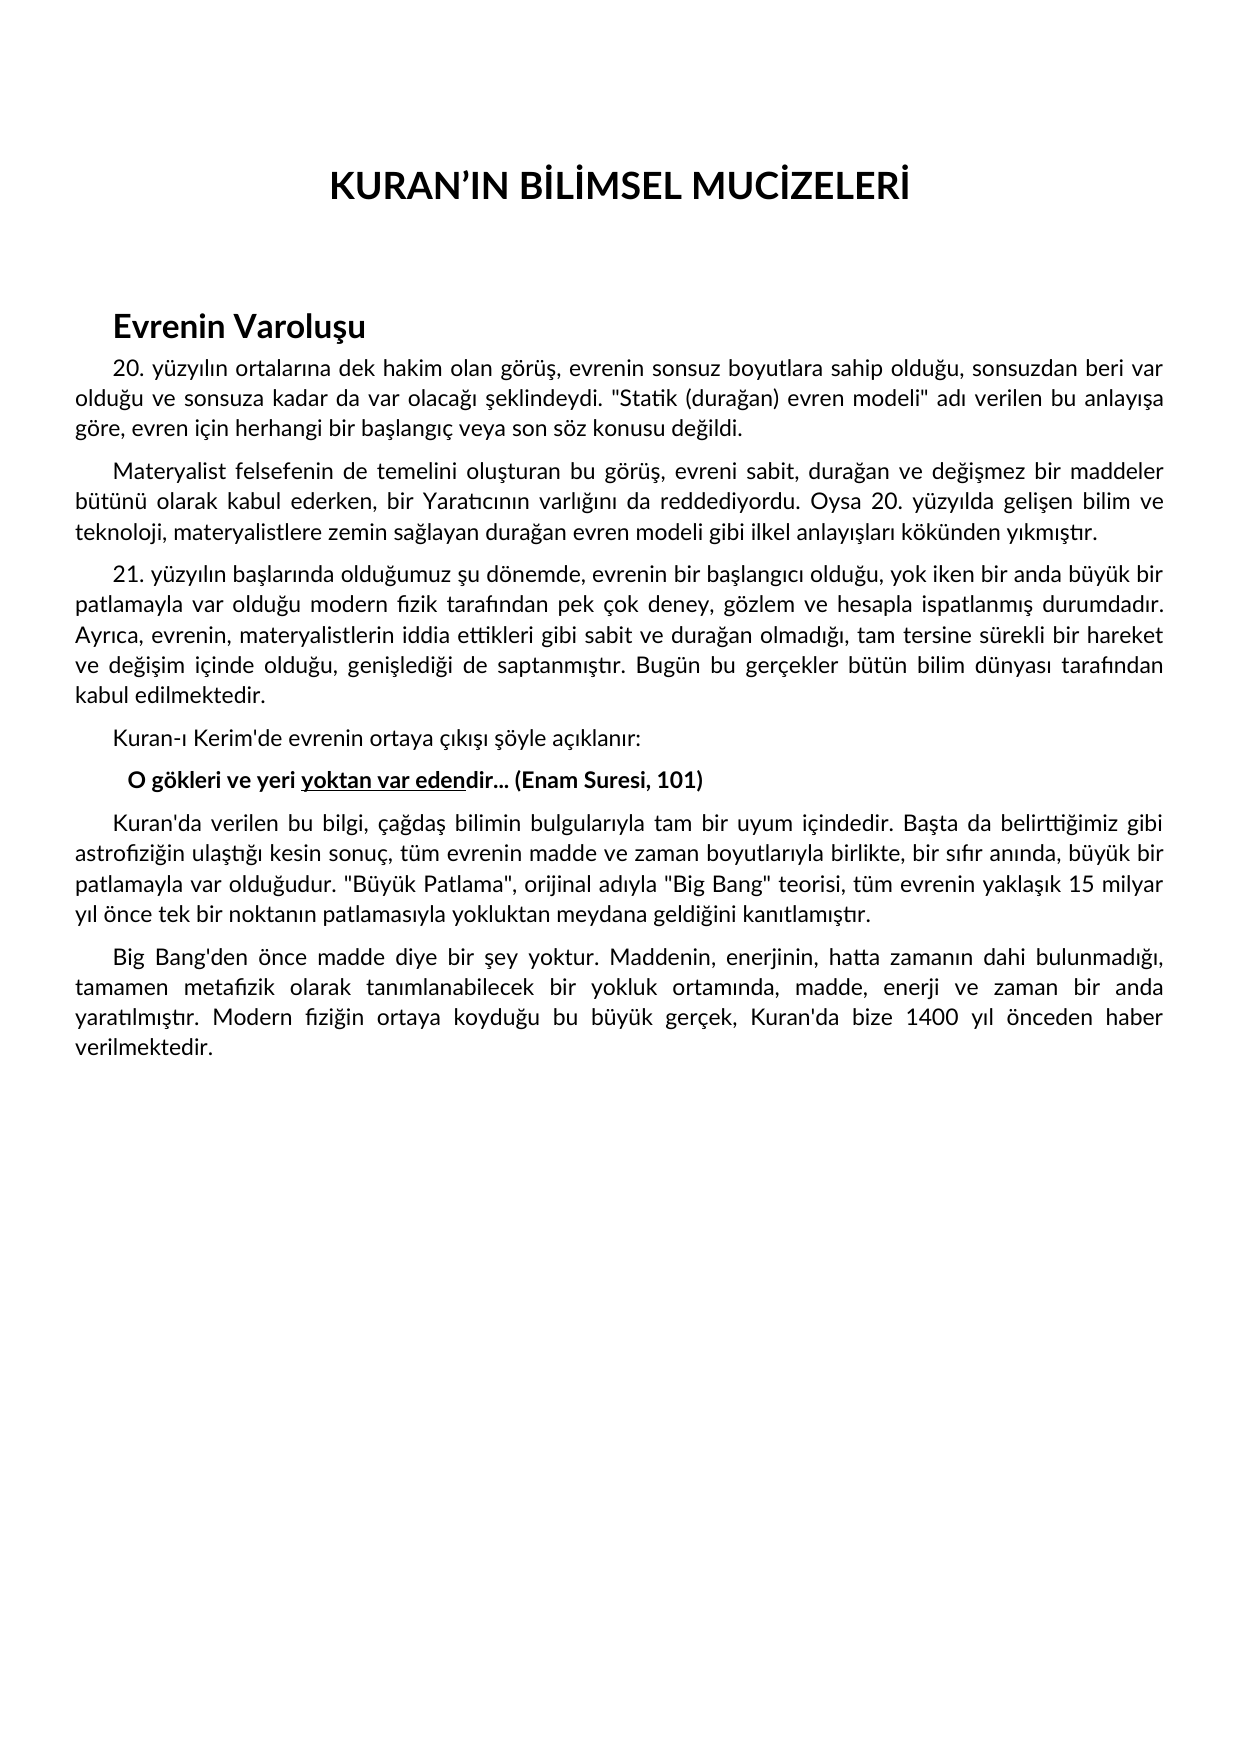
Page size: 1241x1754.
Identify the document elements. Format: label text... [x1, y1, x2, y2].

text 21. yüzyılın başlarında olduğumuz şu dönemde, evrenin bir başlangıcı olduğu, yok iken bir anda büyük bir patlamayla var olduğu modern fizik tarafından pek çok deney, gözlem ve hesapla ispatlanmış durumdadır. Ayrıca, evrenin, materyalistlerin iddia ettikleri gibi sabit ve durağan olmadığı, tam tersine sürekli bir hareket ve değişim içinde olduğu, genişlediği de saptanmıştır. Bugün bu gerçekler bütün bilim dünyası tarafından kabul edilmektedir. [75, 560, 1165, 708]
subtitle KURAN’IN BİLİMSEL MUCİZELERİ [75, 162, 1165, 207]
text Kuran-ı Kerim'de evrenin ortaya çıkışı şöyle açıklanır: [75, 723, 1165, 751]
text Kuran'da verilen bu bilgi, çağdaş bilimin bulgularıyla tam bir uyum içindedir. Başta da belirttiğimiz gibi astrofiziğin ulaştığı kesin sonuç, tüm evrenin madde ve zaman boyutlarıyla birlikte, bir sıfır anında, büyük bir patlamayla var olduğudur. "Büyük Patlama", orijinal adıyla "Big Bang" teorisi, tüm evrenin yaklaşık 15 milyar yıl önce tek bir noktanın patlamasıyla yokluktan meydana geldiğini kanıtlamıştır. [75, 809, 1165, 927]
text O gökleri ve yeri yoktan var edendir... (Enam Suresi, 101) [127, 766, 1143, 794]
text Big Bang'den önce madde diye bir şey yoktur. Maddenin, enerjinin, hatta zamanın dahi bulunmadığı, tamamen metafizik olarak tanımlanabilecek bir yokluk ortamında, madde, enerji ve zaman bir anda yaratılmıştır. Modern fiziğin ortaya koyduğu bu büyük gerçek, Kuran'da bize 1400 yıl önceden haber verilmektedir. [75, 942, 1165, 1060]
text 20. yüzyılın ortalarına dek hakim olan görüş, evrenin sonsuz boyutlara sahip olduğu, sonsuzdan beri var olduğu ve sonsuza kadar da var olacağı şeklindeydi. "Statik (durağan) evren modeli" adı verilen bu anlayışa göre, evren için herhangi bir başlangıç veya son söz konusu değildi. [75, 354, 1165, 442]
subtitle Evrenin Varoluşu [112, 305, 1165, 345]
text Materyalist felsefenin de temelini oluşturan bu görüş, evreni sabit, durağan ve değişmez bir maddeler bütünü olarak kabul ederken, bir Yaratıcının varlığını da reddediyordu. Oysa 20. yüzyılda gelişen bilim ve teknoloji, materyalistlere zemin sağlayan durağan evren modeli gibi ilkel anlayışları kökünden yıkmıştır. [75, 457, 1165, 545]
